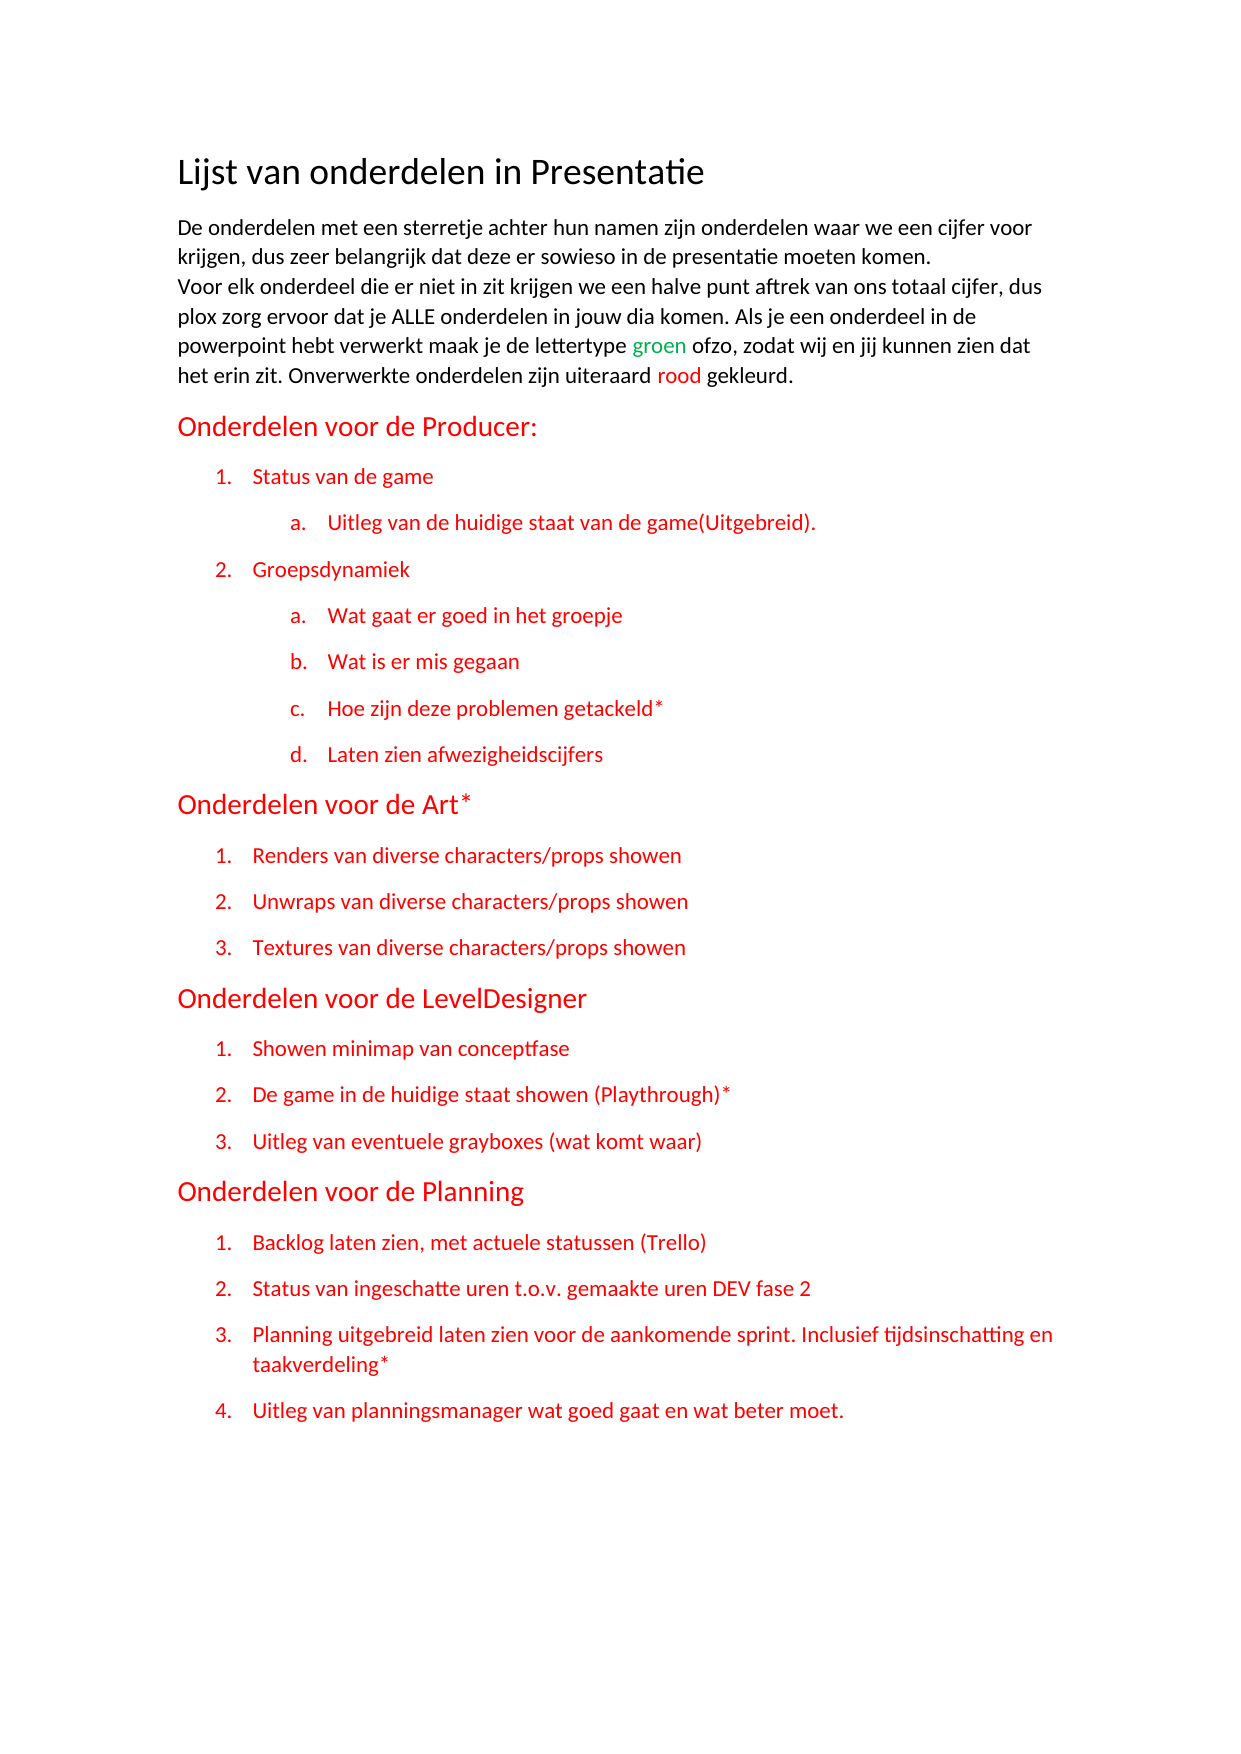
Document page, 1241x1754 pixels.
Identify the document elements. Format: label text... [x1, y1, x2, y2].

list Status van de game [215, 462, 1063, 490]
list Groepsdynamiek [215, 555, 1063, 583]
text De onderdelen met een sterretje achter hun namen zijn onderdelen waar we een cijfer voor krijgen, dus zeer belangrijk dat deze er sowieso in de presentatie moeten komen. Voor elk onderdeel die er niet in zit krijgen we een halve punt aftrek van ons totaal cijfer, dus plox zorg ervoor dat je ALLE onderdelen in jouw dia komen. Als je een onderdeel in de powerpoint hebt verwerkt maak je de lettertype groen ofzo, zodat wij en jij kunnen zien dat het erin zit. Onverwerkte onderdelen zijn uiteraard rood gekleurd. [177, 213, 1063, 389]
list De game in de huidige staat showen (Playthrough)* [215, 1081, 1063, 1109]
list Status van ingeschatte uren t.o.v. gemaakte uren DEV fase 2 [215, 1274, 1063, 1302]
list Laten zien afwezigheidscijfers [290, 740, 1063, 768]
list Showen minimap van conceptfase [215, 1034, 1063, 1062]
text Onderdelen voor de LevelDesigner [177, 980, 1063, 1016]
text Onderdelen voor de Planning [177, 1173, 1063, 1209]
text Lijst van onderdelen in Presentatie [177, 148, 1063, 193]
text Onderdelen voor de Producer: [177, 408, 1063, 443]
list Renders van diverse characters/props showen [215, 841, 1063, 869]
list Uitleg van planningsmanager wat goed gaat en wat beter moet. [215, 1396, 1063, 1424]
list Hoe zijn deze problemen getackeld* [290, 694, 1063, 722]
list Unwraps van diverse characters/props showen [215, 887, 1063, 915]
list Wat gaat er goed in het groepje [290, 601, 1063, 629]
list Uitleg van de huidige staat van de game(Uitgebreid). [290, 508, 1063, 536]
list Backlog laten zien, met actuele statussen (Trello) [215, 1228, 1063, 1256]
text Onderdelen voor de Art* [177, 786, 1063, 822]
list Uitleg van eventuele grayboxes (wat komt waar) [215, 1127, 1063, 1155]
list Wat is er mis gegaan [290, 647, 1063, 675]
list Planning uitgebreid laten zien voor de aankomende sprint. Inclusief tijdsinschatting en taakverdeling* [215, 1320, 1063, 1378]
list Textures van diverse characters/props showen [215, 933, 1063, 962]
